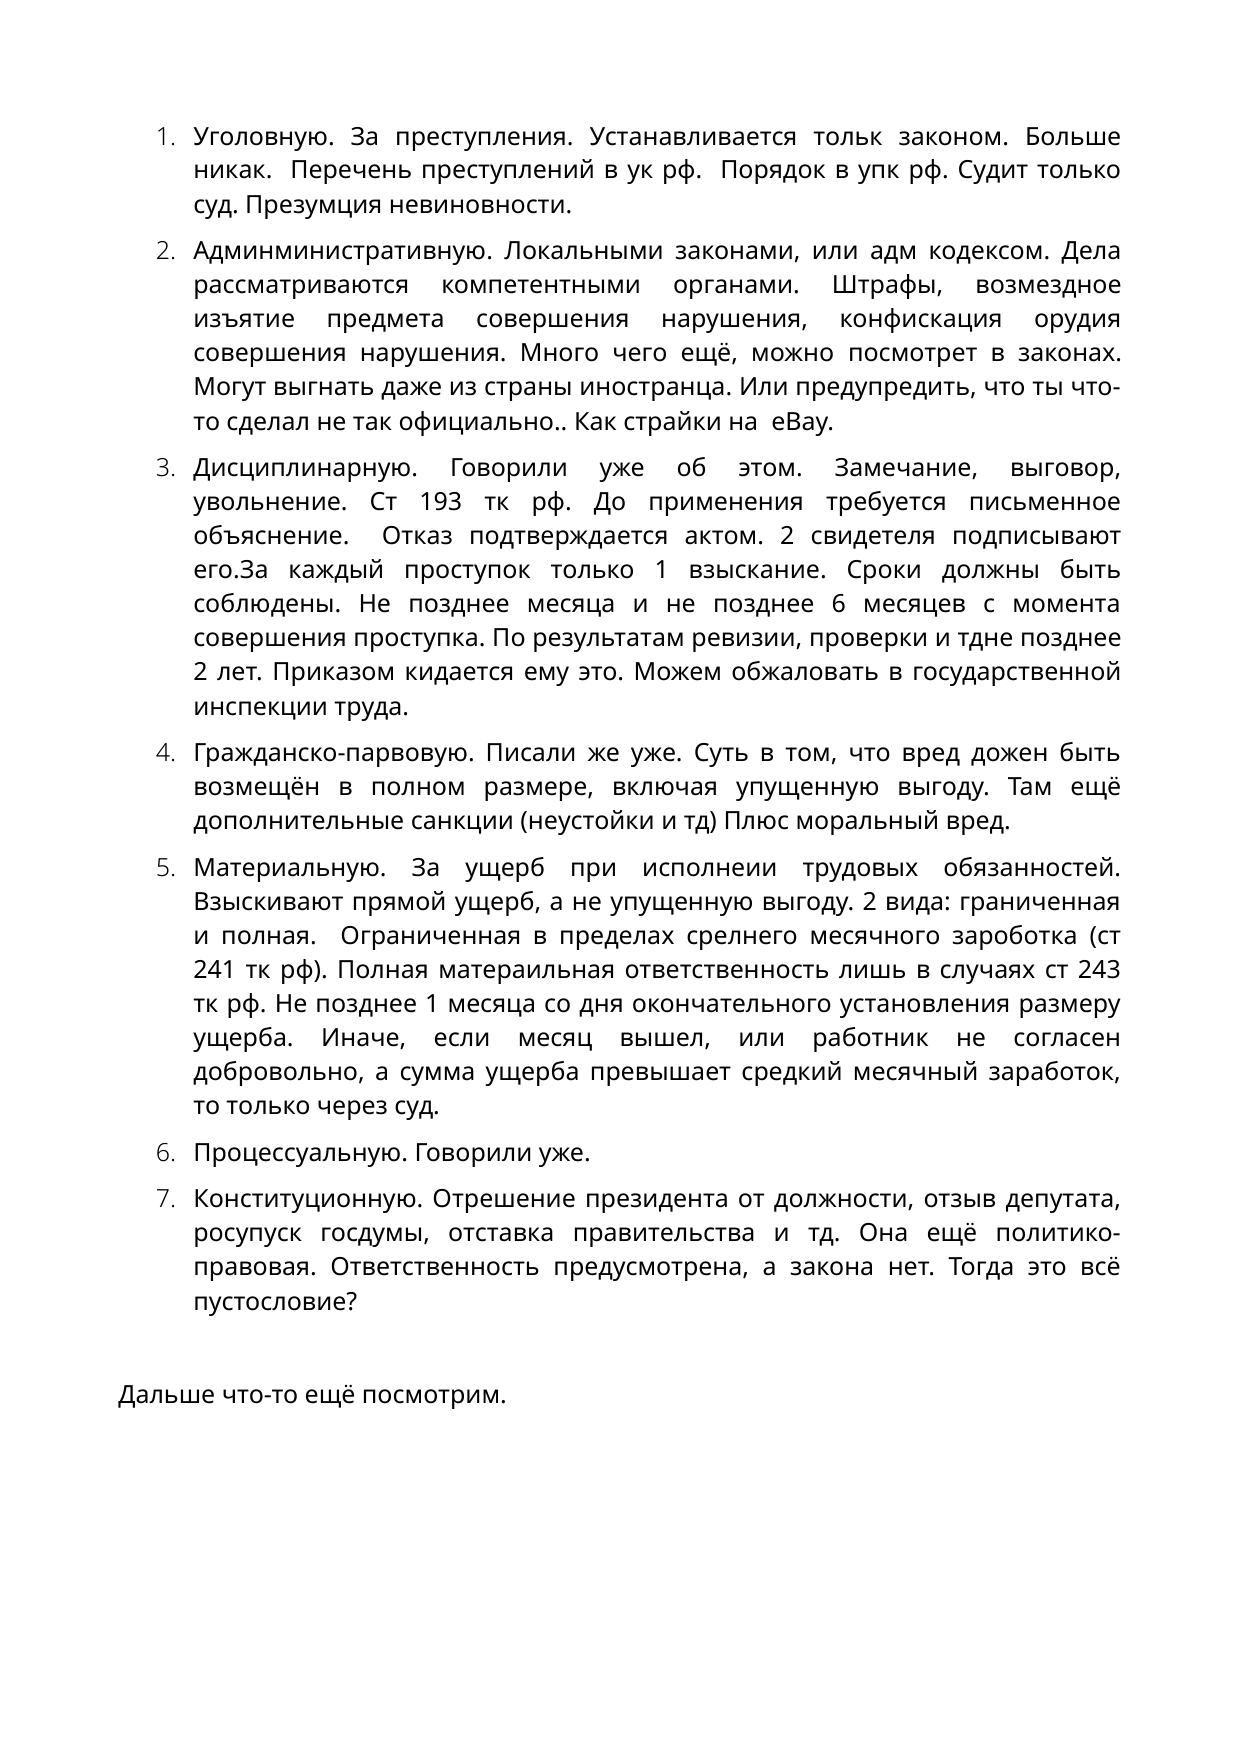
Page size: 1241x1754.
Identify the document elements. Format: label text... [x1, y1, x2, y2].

list Процессуальную. Говорили уже. [156, 1134, 1122, 1168]
text Дальше что-то ещё посмотрим. [118, 1376, 1122, 1410]
list Гражданско-парвовую. Писали же уже. Суть в том, что вред дожен быть возмещён в полном размере, включая упущенную выгоду. Там ещё дополнительные санкции (неустойки и тд) Плюс моральный вред. [156, 735, 1122, 837]
list Материальную. За ущерб при исполнеии трудовых обязанностей. Взыскивают прямой ущерб, а не упущенную выгоду. 2 вида: граниченная и полная. Ограниченная в пределах срелнего месячного зароботка (ст 241 тк рф). Полная матераильная ответственность лишь в случаях ст 243 тк рф. Не позднее 1 месяца со дня окончательного установления размеру ущерба. Иначе, если месяц вышел, или работник не согласен добровольно, а сумма ущерба превышает средкий месячный заработок, то только через суд. [156, 849, 1122, 1122]
list Уголовную. За преступления. Устанавливается тольк законом. Больше никак. Перечень преступлений в ук рф. Порядок в упк рф. Судит только суд. Презумция невиновности. [156, 118, 1122, 220]
list Админминистративную. Локальными законами, или адм кодексом. Дела рассматриваются компетентными органами. Штрафы, возмездное изъятие предмета совершения нарушения, конфискация орудия совершения нарушения. Много чего ещё, можно посмотрет в законах. Могут выгнать даже из страны иностранца. Или предупредить, что ты что-то сделал не так официально.. Как страйки на eBay. [156, 233, 1122, 437]
list Дисциплинарную. Говорили уже об этом. Замечание, выговор, увольнение. Ст 193 тк рф. До применения требуется письменное объяснение. Отказ подтверждается актом. 2 свидетеля подписывают его.За каждый проступок только 1 взыскание. Сроки должны быть соблюдены. Не позднее месяца и не позднее 6 месяцев с момента совершения проступка. По результатам ревизии, проверки и тдне позднее 2 лет. Приказом кидается ему это. Можем обжаловать в государственной инспекции труда. [156, 450, 1122, 722]
list Конституционную. Отрешение президента от должности, отзыв депутата, росупуск госдумы, отставка правительства и тд. Она ещё политико-правовая. Ответственность предусмотрена, а закона нет. Тогда это всё пустословие? [156, 1181, 1122, 1317]
